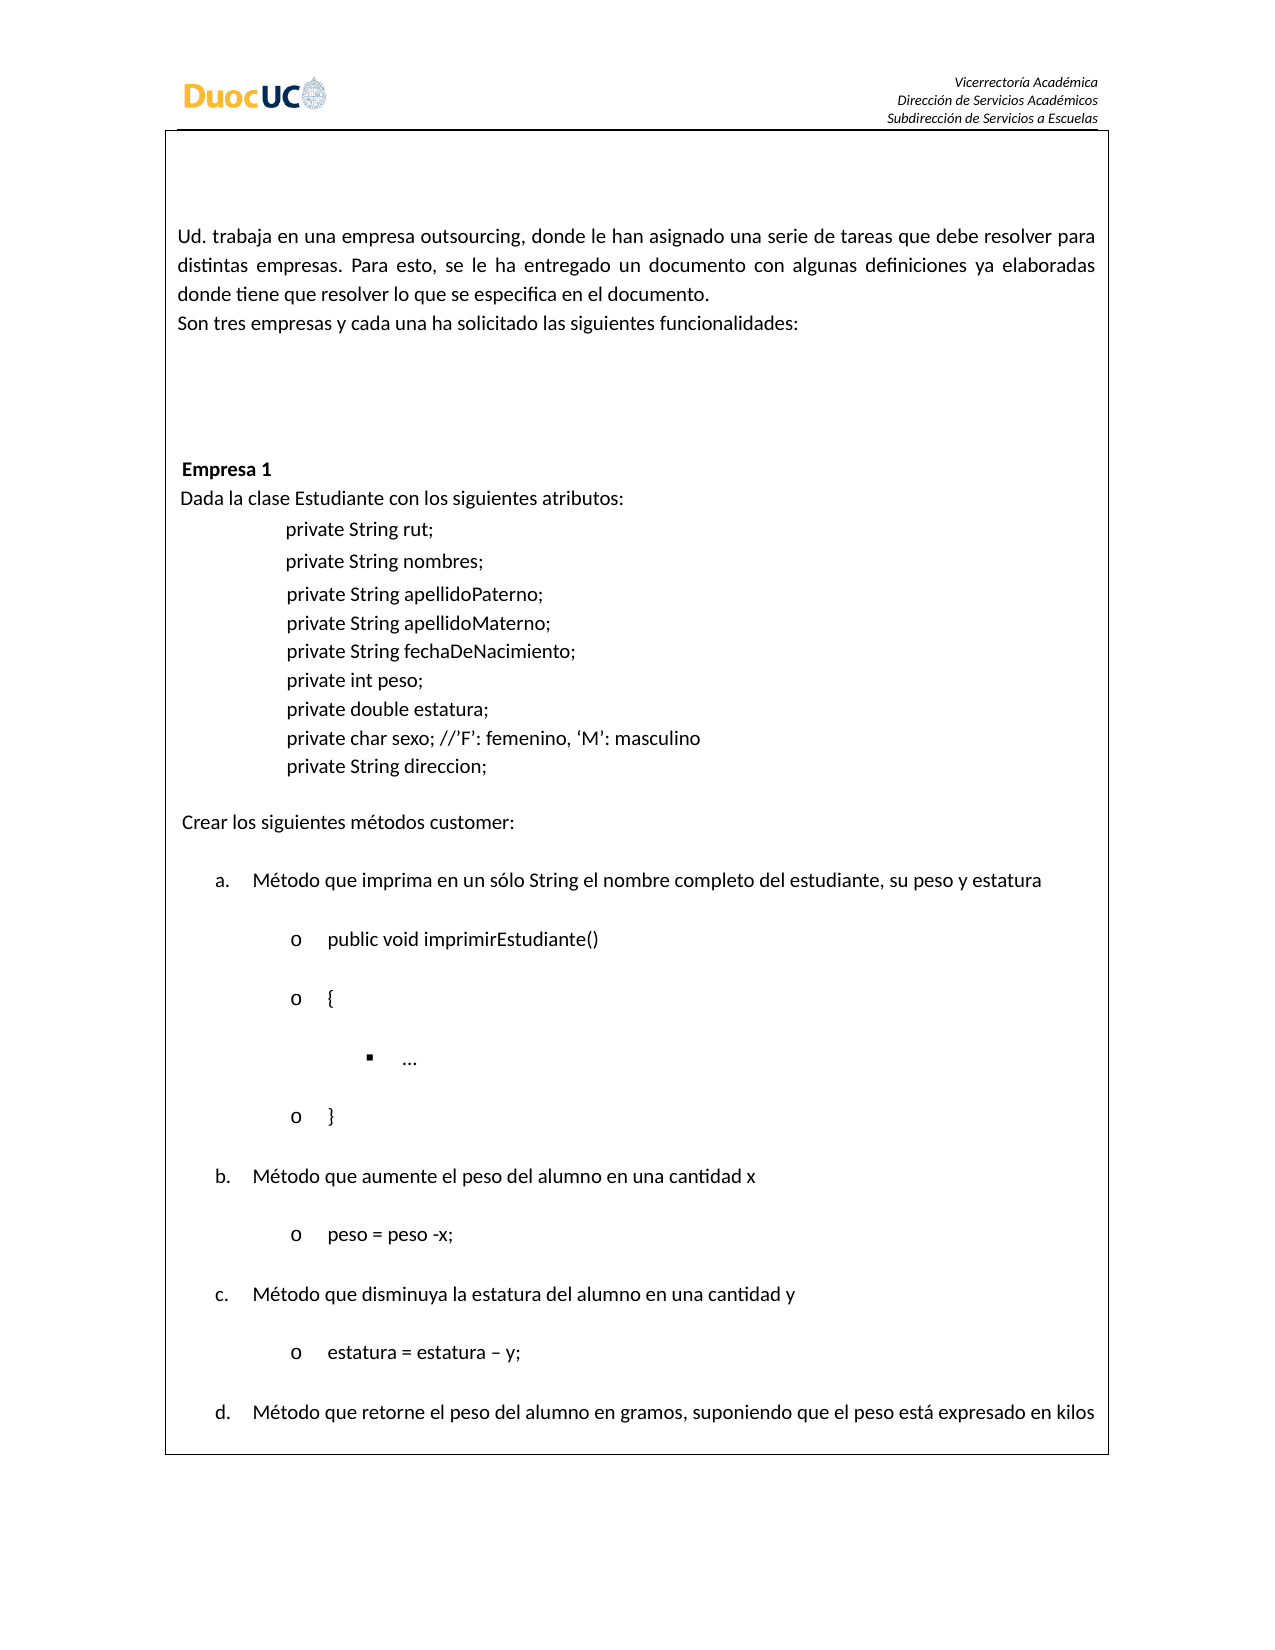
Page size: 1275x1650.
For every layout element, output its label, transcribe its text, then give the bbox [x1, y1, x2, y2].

table_cell [246, 723, 261, 752]
table_cell [246, 695, 261, 723]
picture [177, 73, 331, 112]
table_cell private String fechaDeNacimiento; [261, 637, 930, 665]
table_cell DESCRIPCIÓN DE LA ACTIVIDAD Ud. trabaja en una empresa outsourcing, donde le han asignado una serie de tareas que debe resolver para distintas empresas. Para esto, se le ha entregado un documento con algunas definiciones ya elaboradas donde tiene que resolver lo que se especifica en el documento. Son tres empresas y cada una ha solicitado las siguientes funcionalidades: Empresa 1 Dada la clase Estudiante con los siguientes atributos: Crear los siguientes métodos customer: Método que imprima en un sólo String el nombre completo del estudiante, su peso y estatura public void imprimirEstudiante() { … } Método que aumente el peso del alumno en una cantidad x peso = peso -x; Método que disminuya la estatura del alumno en una cantidad y estatura = estatura – y; Método que retorne el peso del alumno en gramos, suponiendo que el peso está expresado en kilos 89.78 kg → Xg => 89.78 x 1000 => 8970 g Método que retorne el String “Femenino” si el sexo es F y “Masculino” si el sexo es M if(sexo ==’’) escribir “”Femenino”; sino escribir “Masculino”; Empresa 2 Dado un Empleado de una empresa que tiene los siguientes atributos: private int codigoEmpleado; private int sueldo; private int edad; private char sexo; //’F’: femenino, ‘M’: masculino Crear los siguientes métodos customer: Método que aumente el sueldo del empleado en x% //si x<1.0 sueldo = sueldo +(sueldo * x); sino sueldo = sueldo +(sueldo * (x/100)); Método que permita aumentar la edad del empleado en 1 edad = edad +1; // o edad++; Método que retorne el nuevo sueldo del empleado descontando su isapre (7%) y afp (12%), sin modificar el atributo sueldo hacer el metodo y luego en variables locales sin tocar campo, imprimir la info. Método que permita jubilar a un empleado a través de un mensaje. Las mujeres jubilan a los 60 años y los hombres a los 65 años si sexo = ‘f’ && edad >= 60 { imprimir “jubilada”;} si sexo = ‘M’ && edad >= 65 { imprimir “jubilado”;} Empresa 3 Dado un Celular que tiene los siguientes atributos: private int numeroCelular; private String compannia; private int valorPlan; private char activo; //‘A’: si está activo, ‘I’: si está inactivo private int cantidadMinutos; private int cantidadMensajes; Crear los siguientes métodos customer: Método que retorne el número de Celular y el valor del plan, sólo si el celular está activo Método que aumente la cantidad de minutos del plan en x minutos Método que aumente el valor del plan en $y valor Método que desactive el celular Método que reinicie la cantidad de minutos en 0 al inicio del mes Método que calcule el precio por minuto, considerando que el valor del plan no incluye mensajes Método que simule una compra, activando un celular, asignado una cantidad de minutos x y un valor del plan $y Método que incremente la cantidad de mensajes en 1 Método que obtenga el total a pagar por mensajes, considerando que el precio por mensaje viene por parámetro Método que calcule el total a pagar por un cliente, considerando que el valor del plan final es: valor del plan + cantidad de mensajes * valor del mensaje Construir tres programa, uno para cada empresa, que cumplan las funcionalidades solicitadas. Crean una clase main para cada programa que permita ejecutar los métodos descritos. [166, 131, 1108, 1453]
table_cell private char sexo; //’F’: femenino, ‘M’: masculino [261, 723, 930, 752]
table_cell private String nombres; [246, 543, 930, 580]
table_cell [246, 752, 261, 780]
table_cell private String apellidoPaterno; [261, 580, 930, 608]
table_cell private String apellidoMaterno; [261, 608, 930, 637]
table_cell private double estatura; [261, 695, 930, 723]
table_cell [246, 580, 261, 608]
table_header private String rut; [246, 515, 930, 543]
table_cell [246, 665, 261, 694]
table_cell [246, 637, 261, 665]
table_cell private int peso; [261, 665, 930, 694]
table_cell private String direccion; [261, 752, 930, 780]
table_cell [246, 608, 261, 637]
